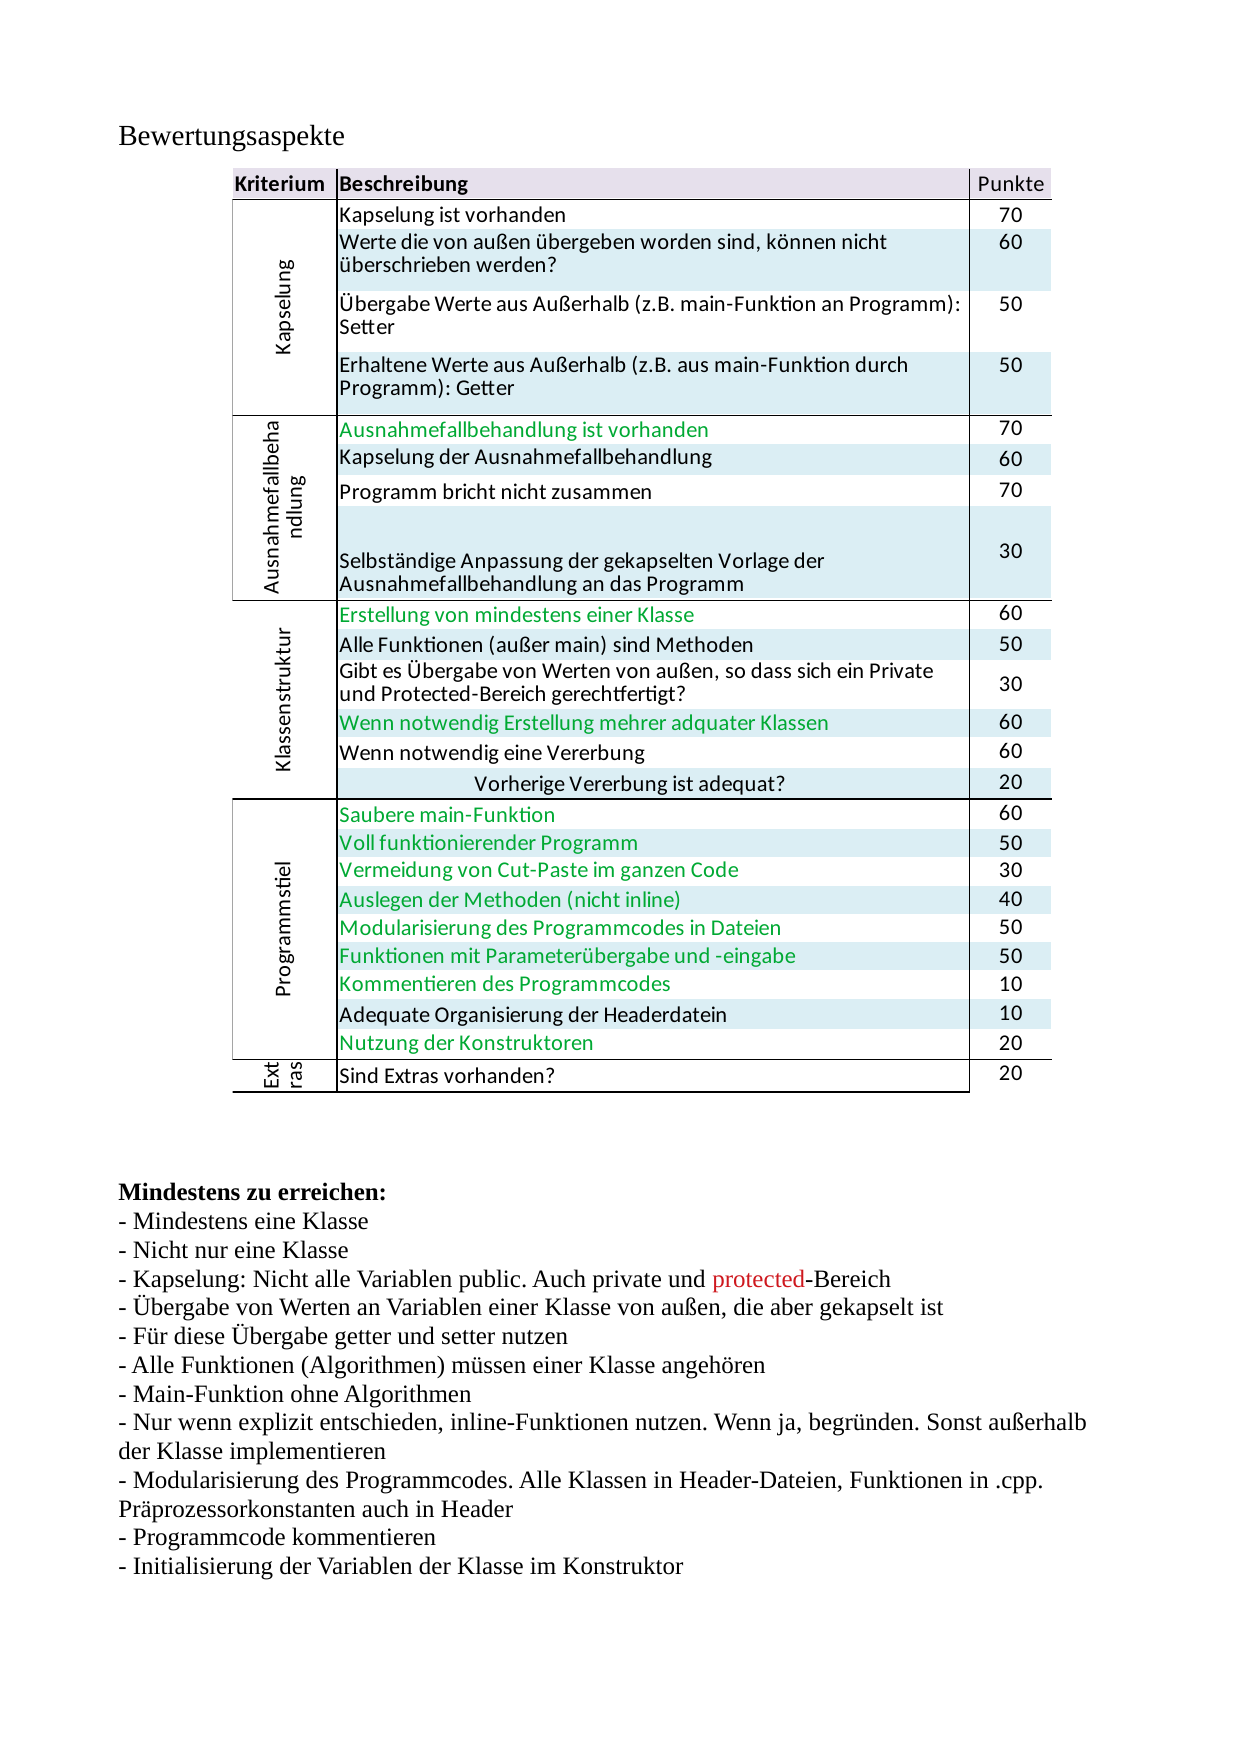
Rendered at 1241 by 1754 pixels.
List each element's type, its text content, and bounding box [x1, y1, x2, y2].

text - Alle Funktionen (Algorithmen) müssen einer Klasse angehören [118, 1350, 1122, 1379]
text - Programmcode kommentieren [118, 1522, 1122, 1551]
text Mindestens zu erreichen: [118, 1177, 1122, 1206]
text - Initialisierung der Variablen der Klasse im Konstruktor [118, 1551, 1122, 1580]
text - Nur wenn explizit entschieden, inline-Funktionen nutzen. Wenn ja, begründen. Sonst außerhalb der Klasse implementieren [118, 1407, 1122, 1465]
text - Für diese Übergabe getter und setter nutzen [118, 1321, 1122, 1350]
text - Modularisierung des Programmcodes. Alle Klassen in Header-Dateien, Funktionen in .cpp. Präprozessorkonstanten auch in Header [118, 1465, 1122, 1522]
text - Main-Funktion ohne Algorithmen [118, 1379, 1122, 1407]
text - Mindestens eine Klasse [118, 1206, 1122, 1235]
text - Nicht nur eine Klasse [118, 1235, 1122, 1264]
text - Kapselung: Nicht alle Variablen public. Auch private und protected-Bereich [118, 1264, 1122, 1292]
text - Übergabe von Werten an Variablen einer Klasse von außen, die aber gekapselt ist [118, 1292, 1122, 1321]
text Bewertungsaspekte [118, 118, 1122, 152]
